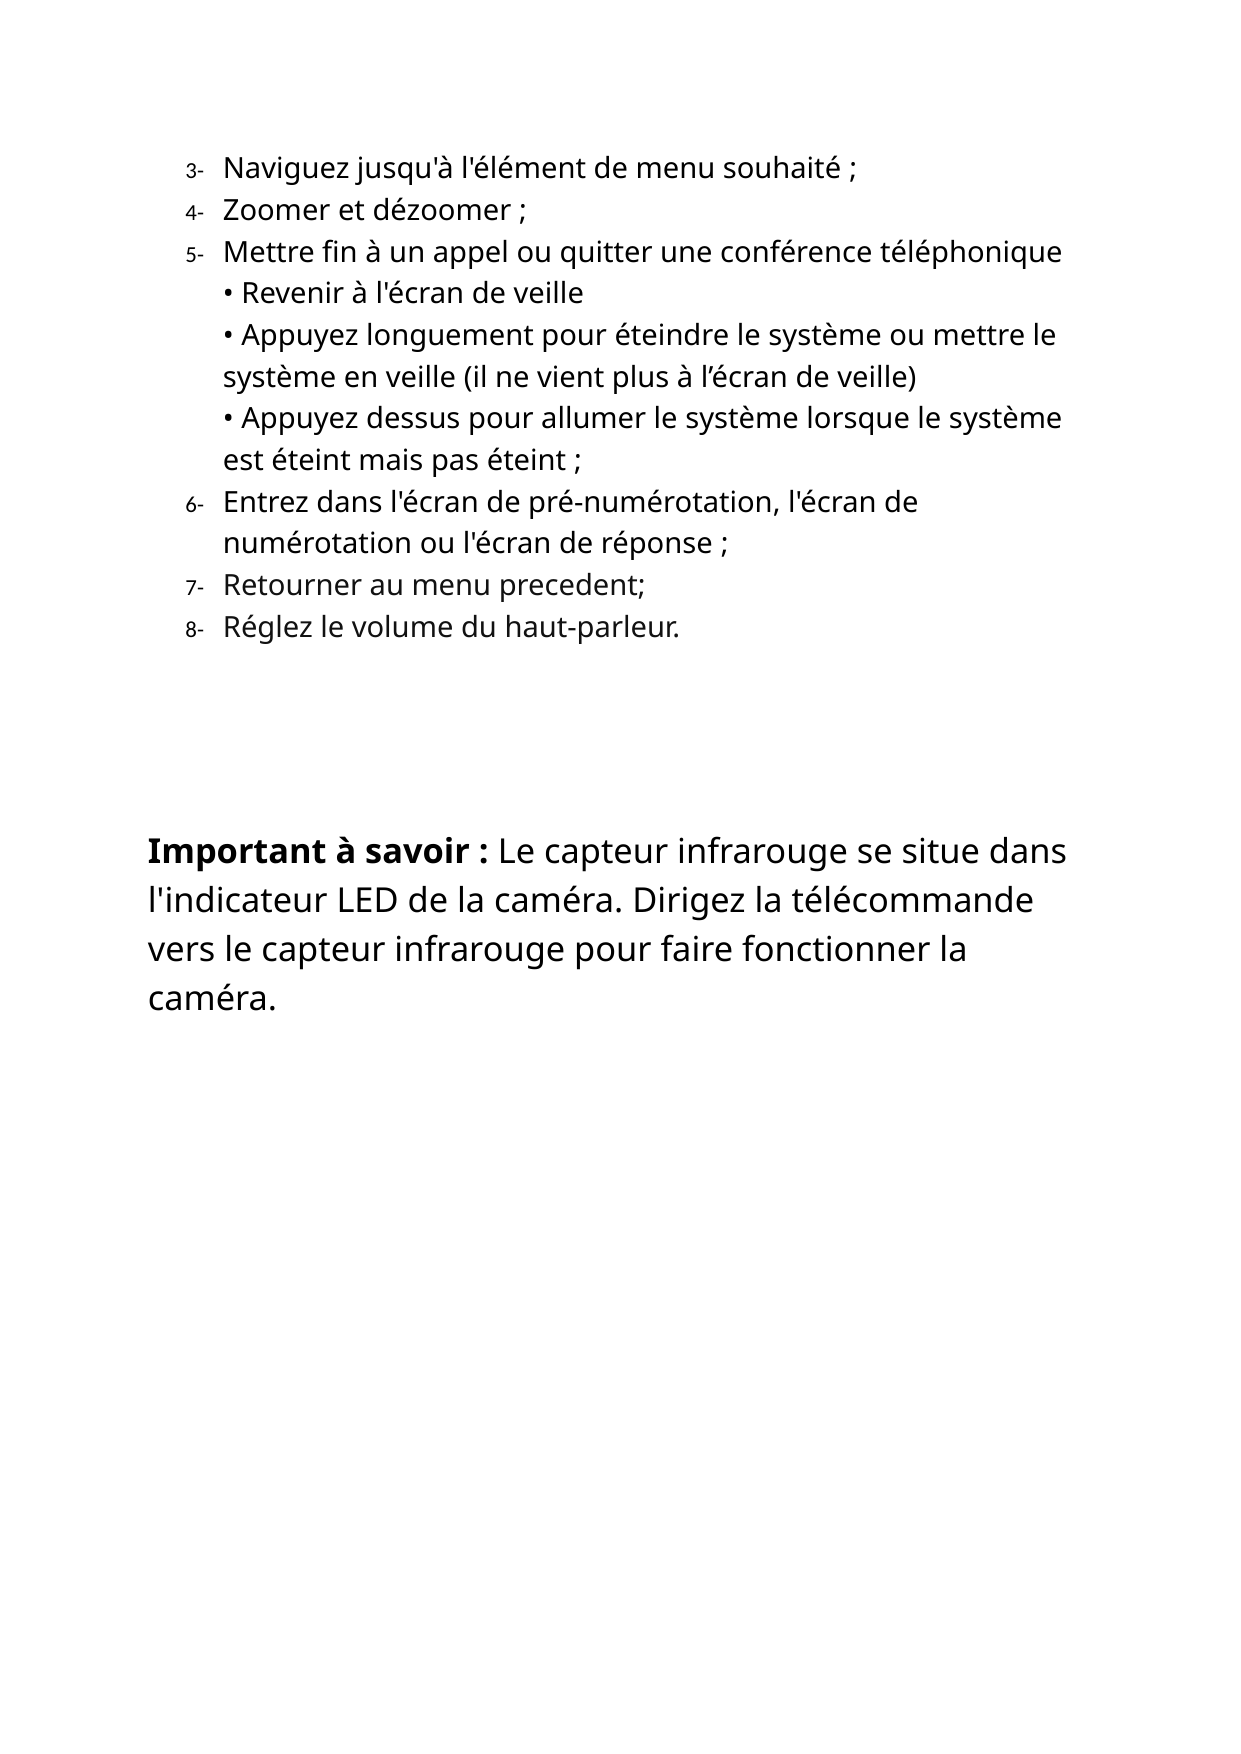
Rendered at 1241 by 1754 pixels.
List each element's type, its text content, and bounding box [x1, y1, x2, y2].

list Zoomer et dézoomer ; [185, 189, 1093, 229]
list Retourner au menu precedent; [185, 564, 1093, 604]
text Important à savoir : Le capteur infrarouge se situe dans l'indicateur LED de la caméra. Dirigez la télécommande vers le capteur infrarouge pour faire fonctionner la caméra. [148, 826, 1093, 1021]
list Entrez dans l'écran de pré-numérotation, l'écran de numérotation ou l'écran de réponse ; [185, 481, 1093, 562]
list Mettre fin à un appel ou quitter une conférence téléphonique • Revenir à l'écran de veille • Appuyez longuement pour éteindre le système ou mettre le système en veille (il ne vient plus à l’écran de veille) • Appuyez dessus pour allumer le système lorsque le système est éteint mais pas éteint ; [185, 231, 1093, 479]
list Naviguez jusqu'à l'élément de menu souhaité ; [185, 148, 1093, 187]
list Réglez le volume du haut-parleur. [185, 606, 1093, 646]
